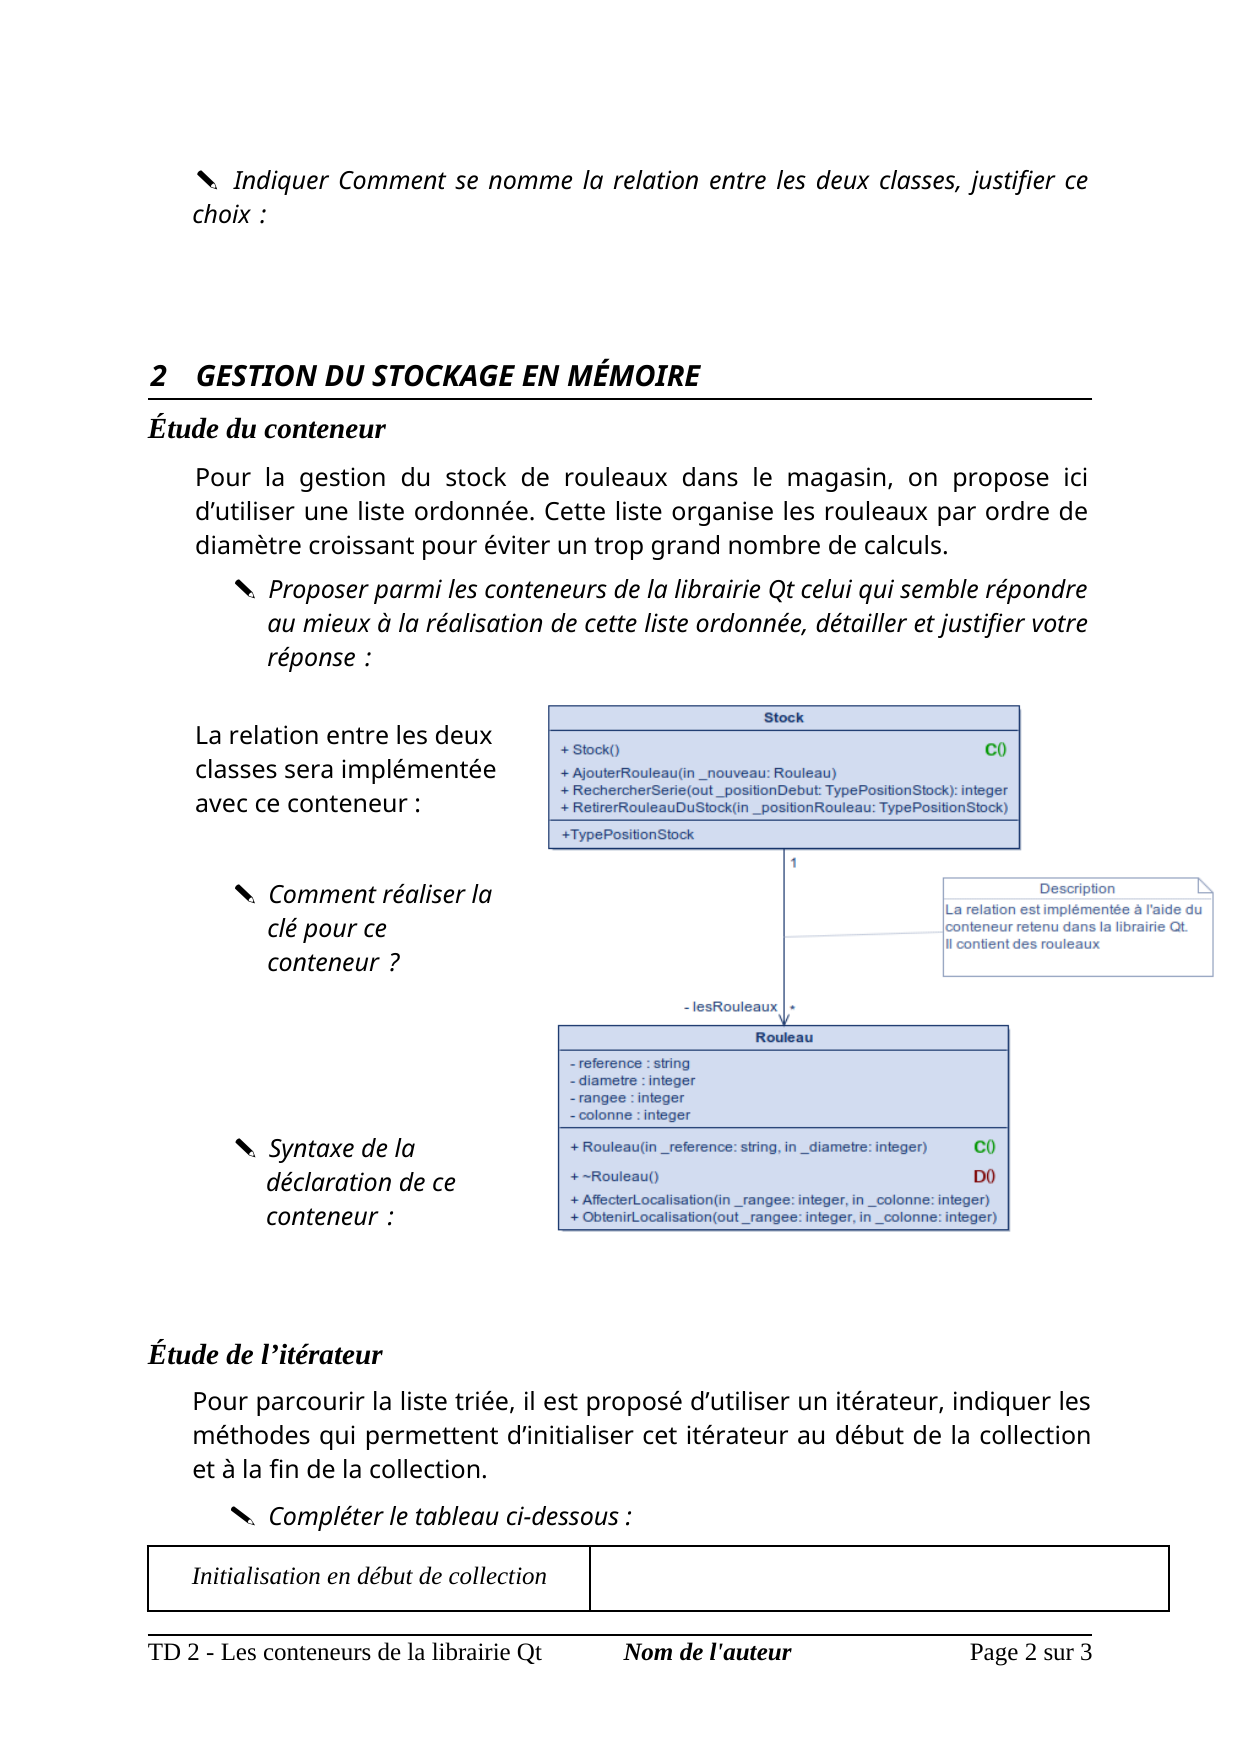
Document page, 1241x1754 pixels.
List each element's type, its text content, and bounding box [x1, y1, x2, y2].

subtitle Gestion du stockage en mémoire [148, 353, 1092, 398]
text ! Proposer parmi les conteneurs de la librairie Qt celui qui semble répondre au mieux à la réalisation de cette liste ordonnée, détailler et justifier votre réponse : [230, 571, 1092, 673]
text ! Comment réaliser la clé pour ce conteneur ? [230, 877, 536, 979]
table_header [591, 1547, 1168, 1610]
subtitle Étude de l’itérateur [148, 1339, 1092, 1371]
picture [536, 693, 1226, 1244]
text ! Compléter le tableau ci-dessous : [230, 1498, 1092, 1532]
text Pour la gestion du stock de rouleaux dans le magasin, on propose ici d’utiliser une liste ordonnée. Cette liste organise les rouleaux par ordre de diamètre croissant pour éviter un trop grand nombre de calculs. [192, 457, 1092, 565]
table_header Initialisation en début de collection [149, 1547, 589, 1610]
text La relation entre les deux classes sera implémentée avec ce conteneur : [192, 715, 536, 823]
text ! Syntaxe de la déclaration de ce conteneur : [230, 1131, 536, 1233]
text ! Indiquer Comment se nomme la relation entre les deux classes, justifier ce choix : [192, 162, 1092, 231]
subtitle Étude du conteneur [148, 413, 1092, 445]
text Pour parcourir la liste triée, il est proposé d’utiliser un itérateur, indiquer les méthodes qui permettent d’initialiser cet itérateur au début de la collection et à la fin de la collection. [192, 1383, 1092, 1486]
